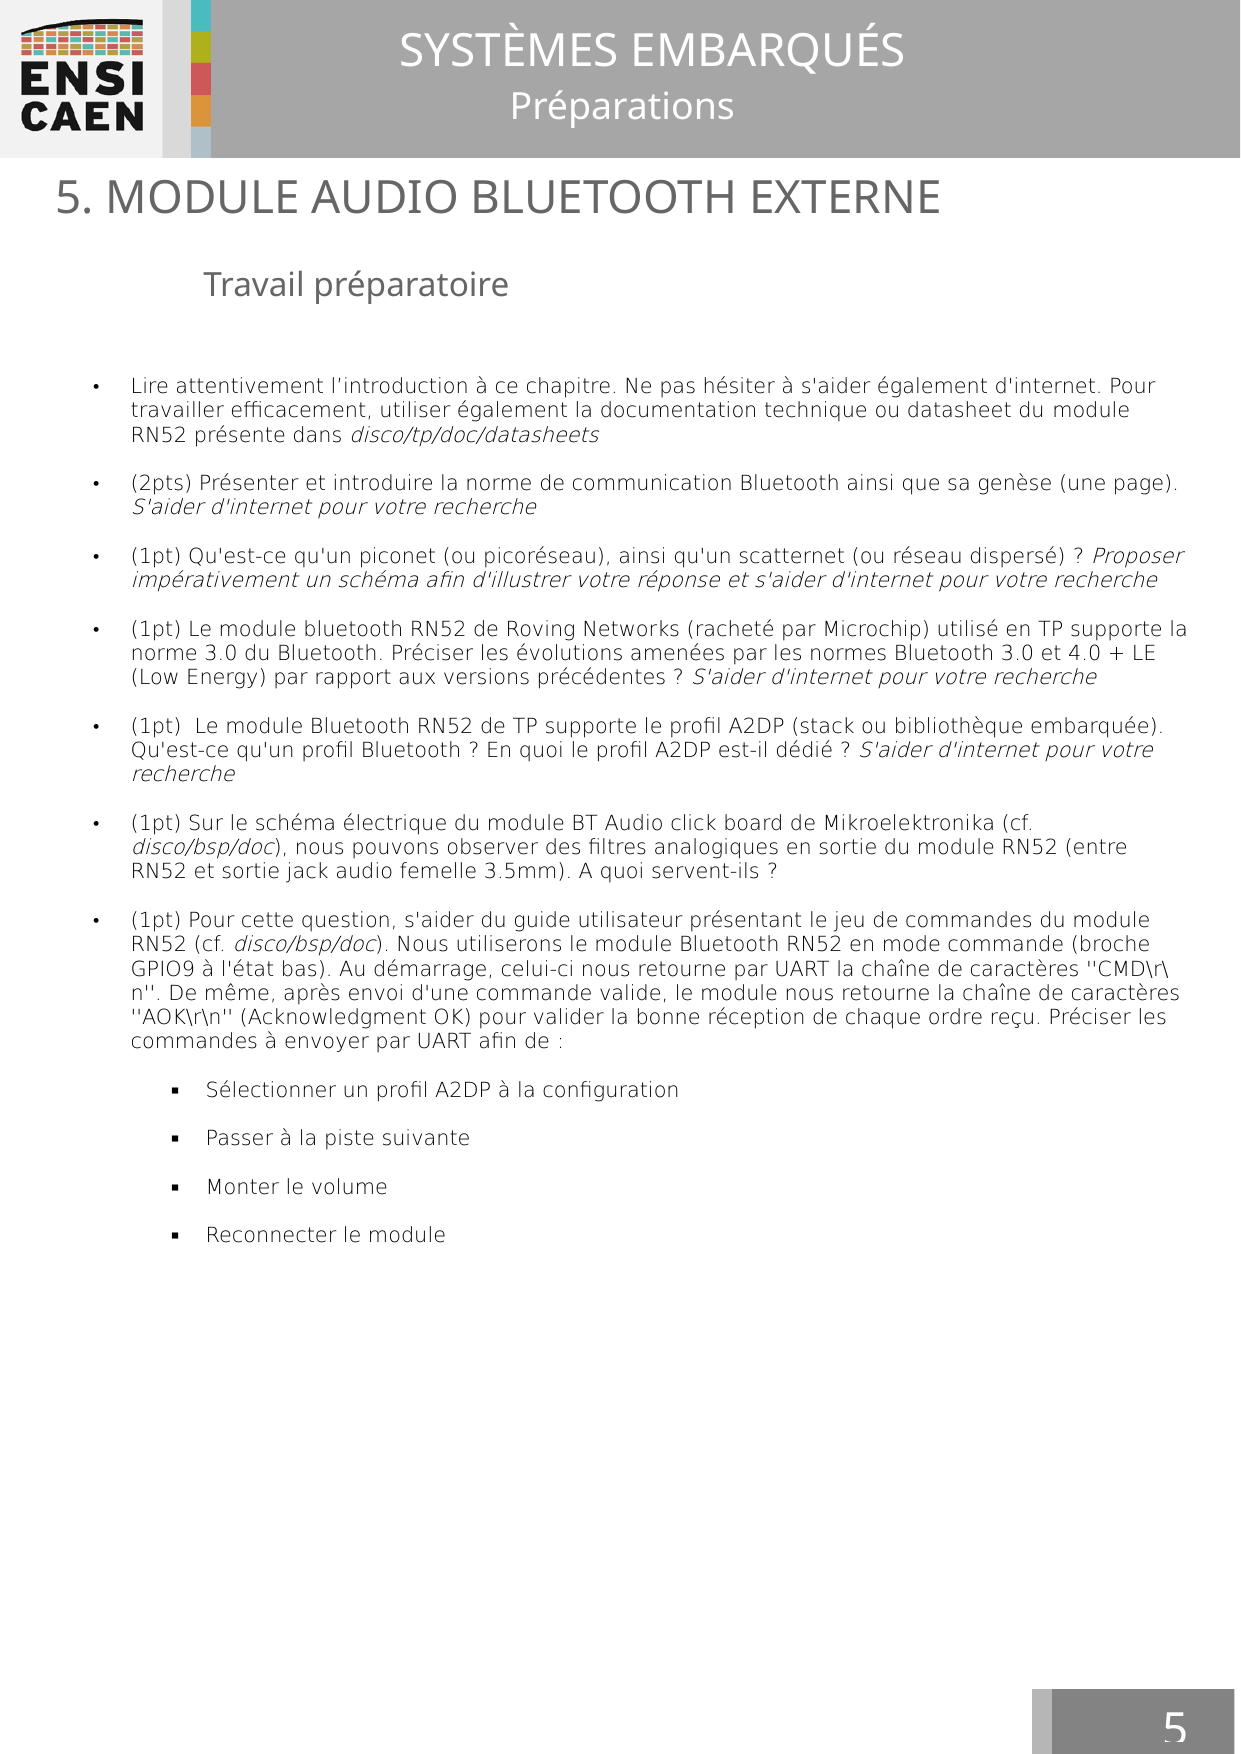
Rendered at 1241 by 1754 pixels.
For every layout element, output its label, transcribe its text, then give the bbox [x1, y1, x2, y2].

list Lire attentivement l’introduction à ce chapitre. Ne pas hésiter à s'aider également d'internet. Pour travailler efficacement, utiliser également la documentation technique ou datasheet du module RN52 présente dans disco/tp/doc/datasheets [93, 374, 1189, 447]
list Reconnecter le module [168, 1223, 1189, 1248]
text 5. MODULE AUDIO BLUETOOTH EXTERNE [55, 164, 1189, 226]
list (1pt) Le module Bluetooth RN52 de TP supporte le profil A2DP (stack ou bibliothèque embarquée). Qu'est-ce qu'un profil Bluetooth ? En quoi le profil A2DP est-il dédié ? S'aider d'internet pour votre recherche [93, 714, 1189, 787]
picture [0, 0, 1241, 158]
list Monter le volume [168, 1175, 1189, 1199]
list (2pts) Présenter et introduire la norme de communication Bluetooth ainsi que sa genèse (une page). S'aider d'internet pour votre recherche [93, 471, 1189, 520]
list (1pt) Qu'est-ce qu'un piconet (ou picoréseau), ainsi qu'un scatternet (ou réseau dispersé) ? Proposer impérativement un schéma afin d'illustrer votre réponse et s'aider d'internet pour votre recherche [93, 544, 1189, 592]
list Passer à la piste suivante [168, 1126, 1189, 1151]
list (1pt) Le module bluetooth RN52 de Roving Networks (racheté par Microchip) utilisé en TP supporte la norme 3.0 du Bluetooth. Préciser les évolutions amenées par les normes Bluetooth 3.0 et 4.0 + LE (Low Energy) par rapport aux versions précédentes ? S'aider d'internet pour votre recherche [93, 617, 1189, 689]
list (1pt) Sur le schéma électrique du module BT Audio click board de Mikroelektronika (cf. disco/bsp/doc), nous pouvons observer des filtres analogiques en sortie du module RN52 (entre RN52 et sortie jack audio femelle 3.5mm). A quoi servent-ils ? [93, 811, 1189, 884]
text Travail préparatoire [55, 261, 1189, 306]
picture [1032, 1689, 1235, 1754]
list (1pt) Pour cette question, s'aider du guide utilisateur présentant le jeu de commandes du module RN52 (cf. disco/bsp/doc). Nous utiliserons le module Bluetooth RN52 en mode commande (broche GPIO9 à l'état bas). Au démarrage, celui-ci nous retourne par UART la chaîne de caractères ''CMD\r\n''. De même, après envoi d'une commande valide, le module nous retourne la chaîne de caractères ''AOK\r\n'' (Acknowledgment OK) pour valider la bonne réception de chaque ordre reçu. Préciser les commandes à envoyer par UART afin de : [93, 908, 1189, 1054]
list Sélectionner un profil A2DP à la configuration [168, 1078, 1189, 1102]
